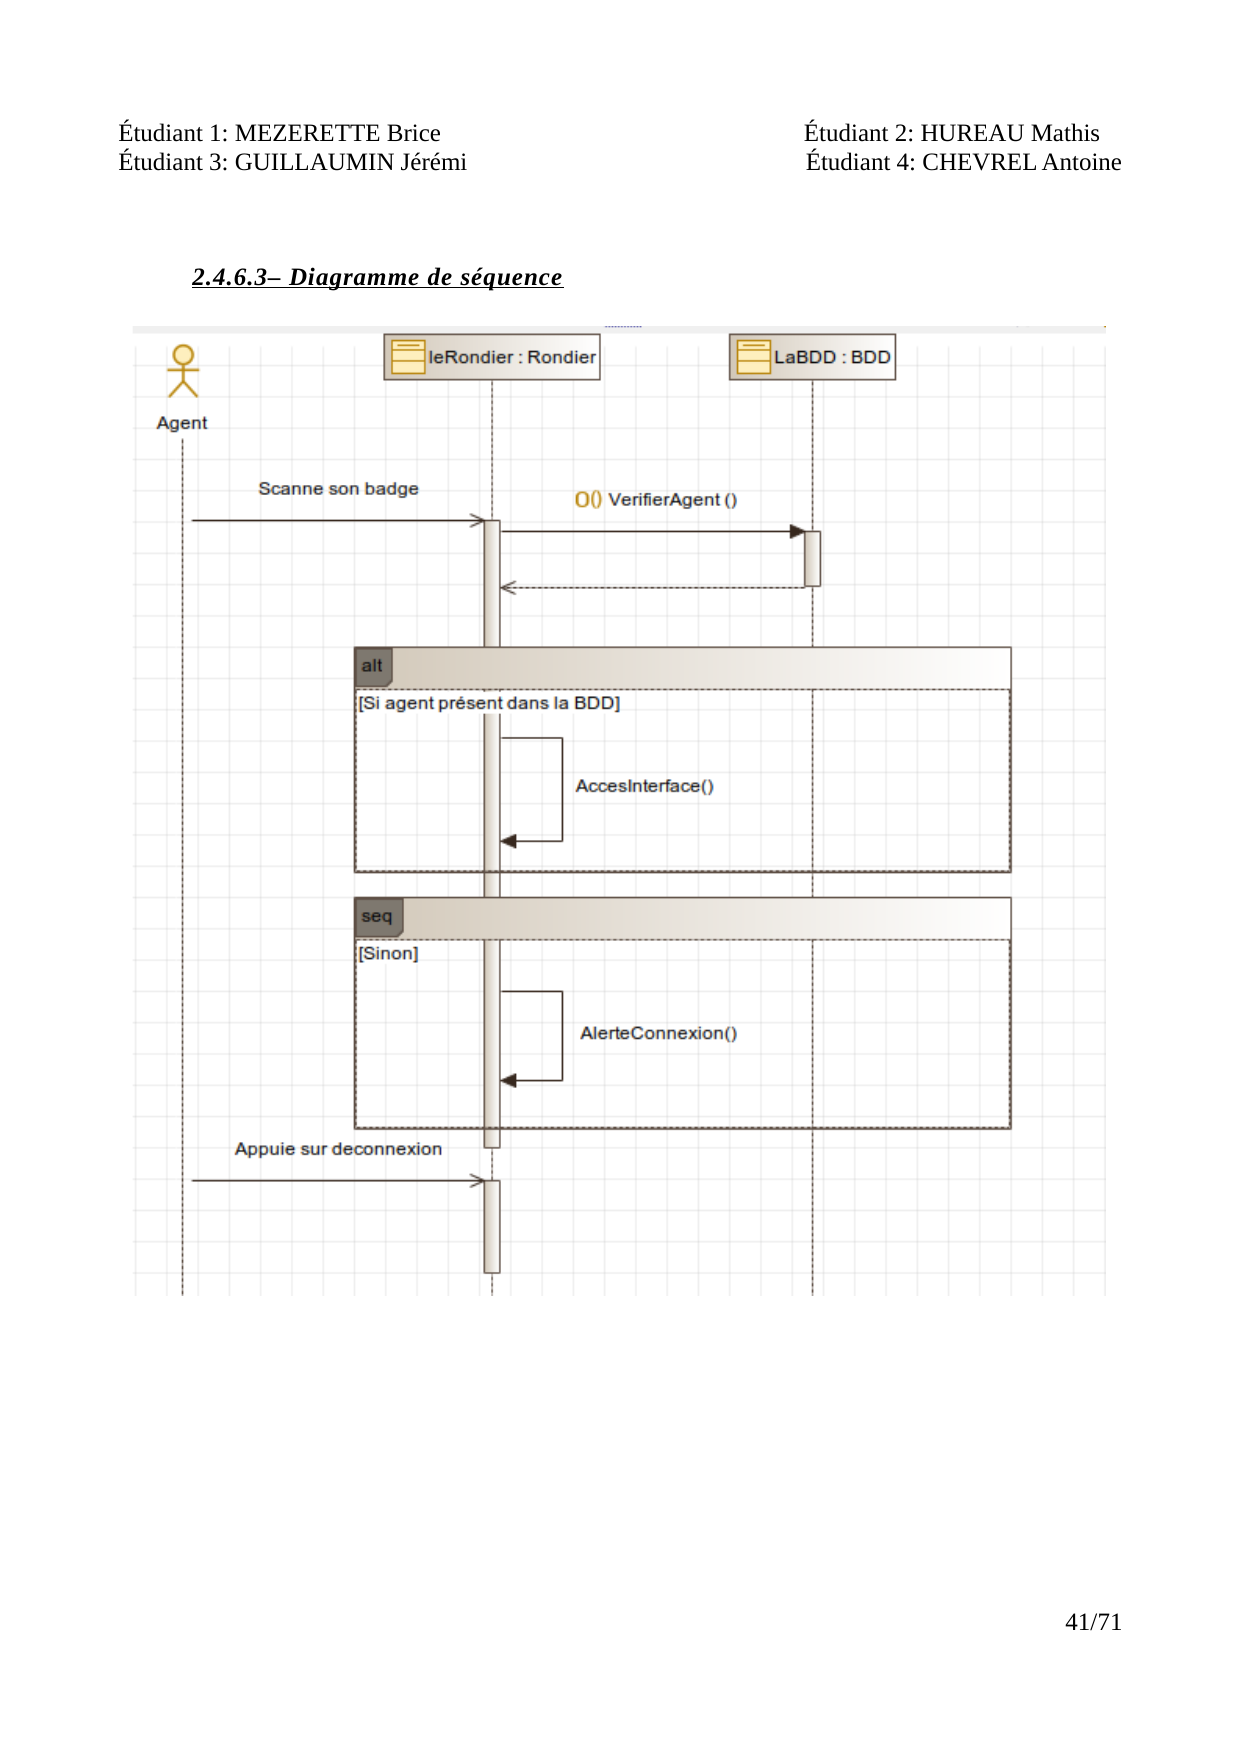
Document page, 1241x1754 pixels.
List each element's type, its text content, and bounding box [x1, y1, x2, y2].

text 2.4.6.3– Diagramme de séquence [118, 262, 1122, 291]
picture [132, 326, 1106, 1296]
